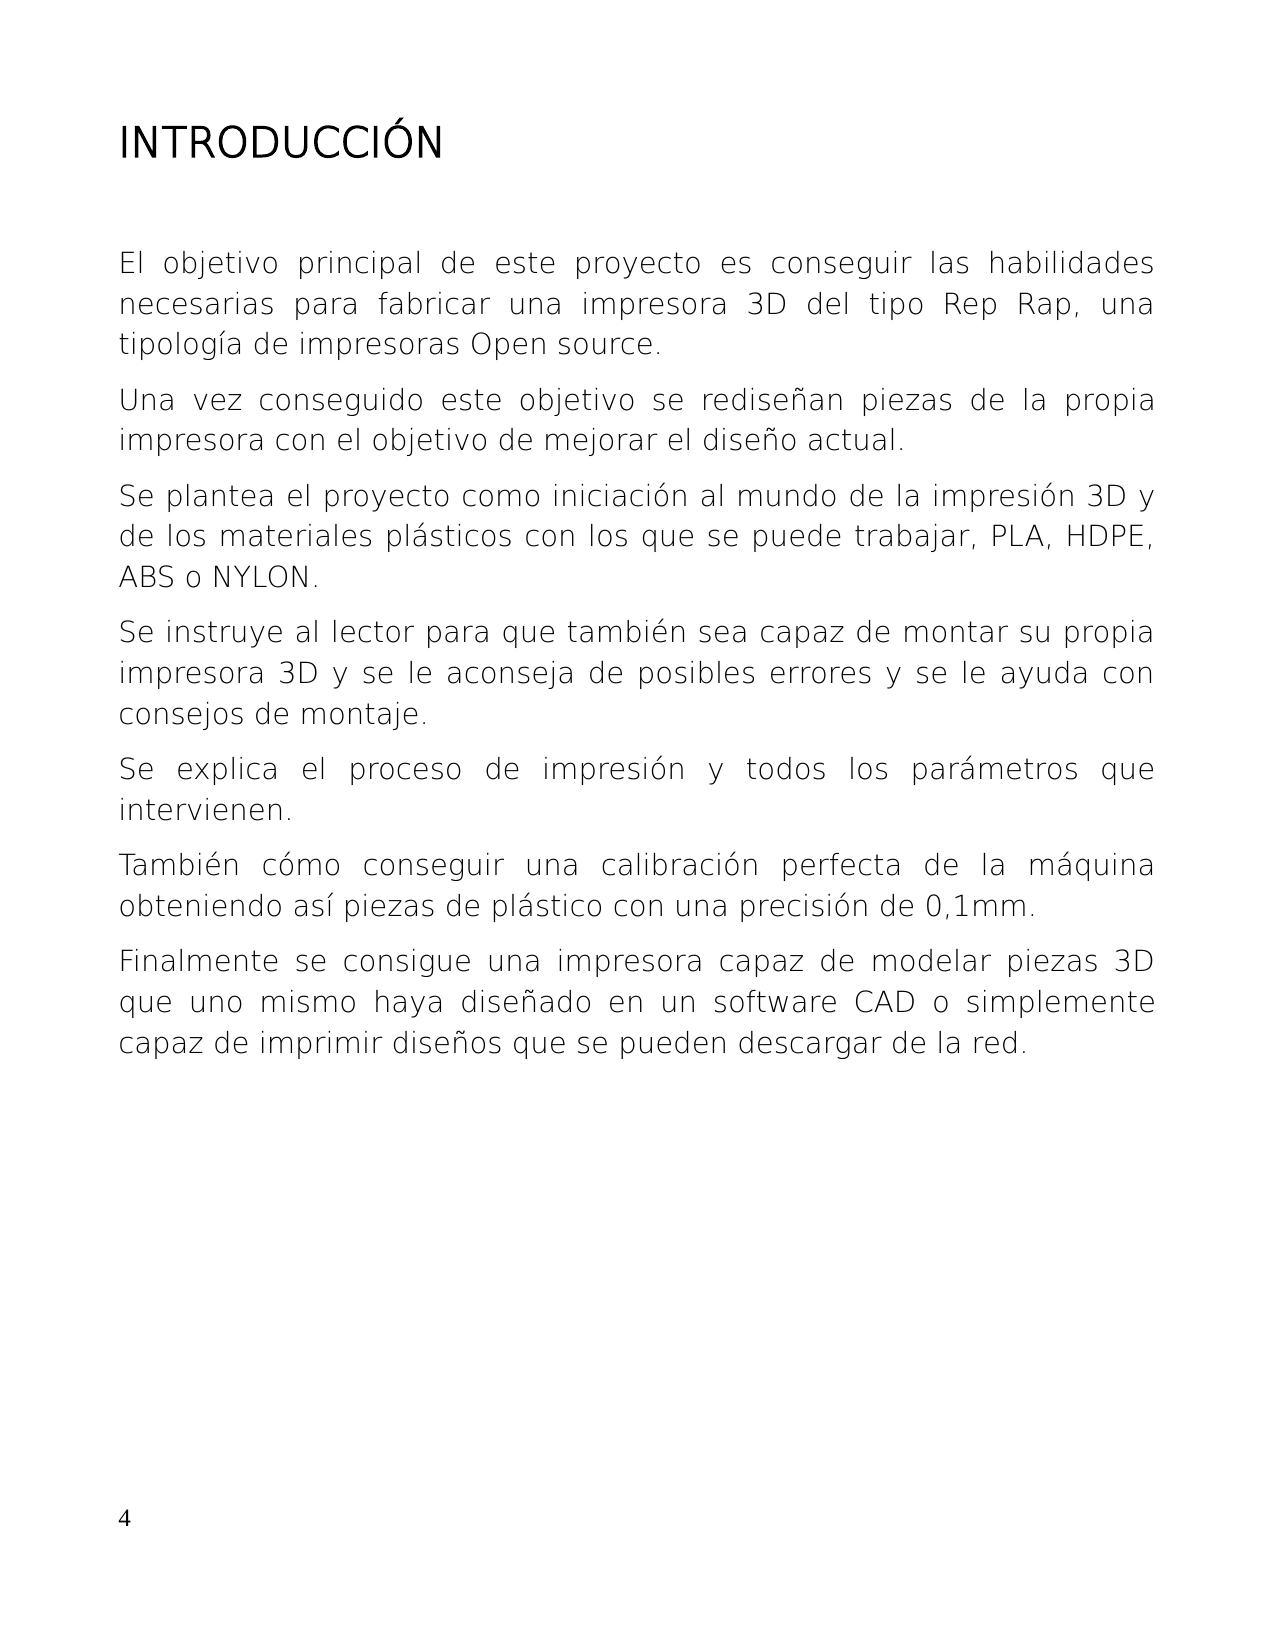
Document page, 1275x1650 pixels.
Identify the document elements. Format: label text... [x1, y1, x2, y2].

text El objetivo principal de este proyecto es conseguir las habilidades necesarias para fabricar una impresora 3D del tipo Rep Rap, una tipología de impresoras Open source. [118, 246, 1157, 362]
text Una vez conseguido este objetivo se rediseñan piezas de la propia impresora con el objetivo de mejorar el diseño actual. [118, 383, 1157, 458]
text INTRODUCCIÓN [118, 118, 1157, 167]
text Finalmente se consigue una impresora capaz de modelar piezas 3D que uno mismo haya diseñado en un software CAD o simplemente capaz de imprimir diseños que se pueden descargar de la red. [118, 945, 1157, 1060]
text Se instruye al lector para que también sea capaz de montar su propia impresora 3D y se le aconseja de posibles errores y se le ayuda con consejos de montaje. [118, 616, 1157, 731]
text Se explica el proceso de impresión y todos los parámetros que intervienen. [118, 753, 1157, 827]
text También cómo conseguir una calibración perfecta de la máquina obteniendo así piezas de plástico con una precisión de 0,1mm. [118, 849, 1157, 923]
text Se plantea el proyecto como iniciación al mundo de la impresión 3D y de los materiales plásticos con los que se puede trabajar, PLA, HDPE, ABS o NYLON. [118, 479, 1157, 594]
